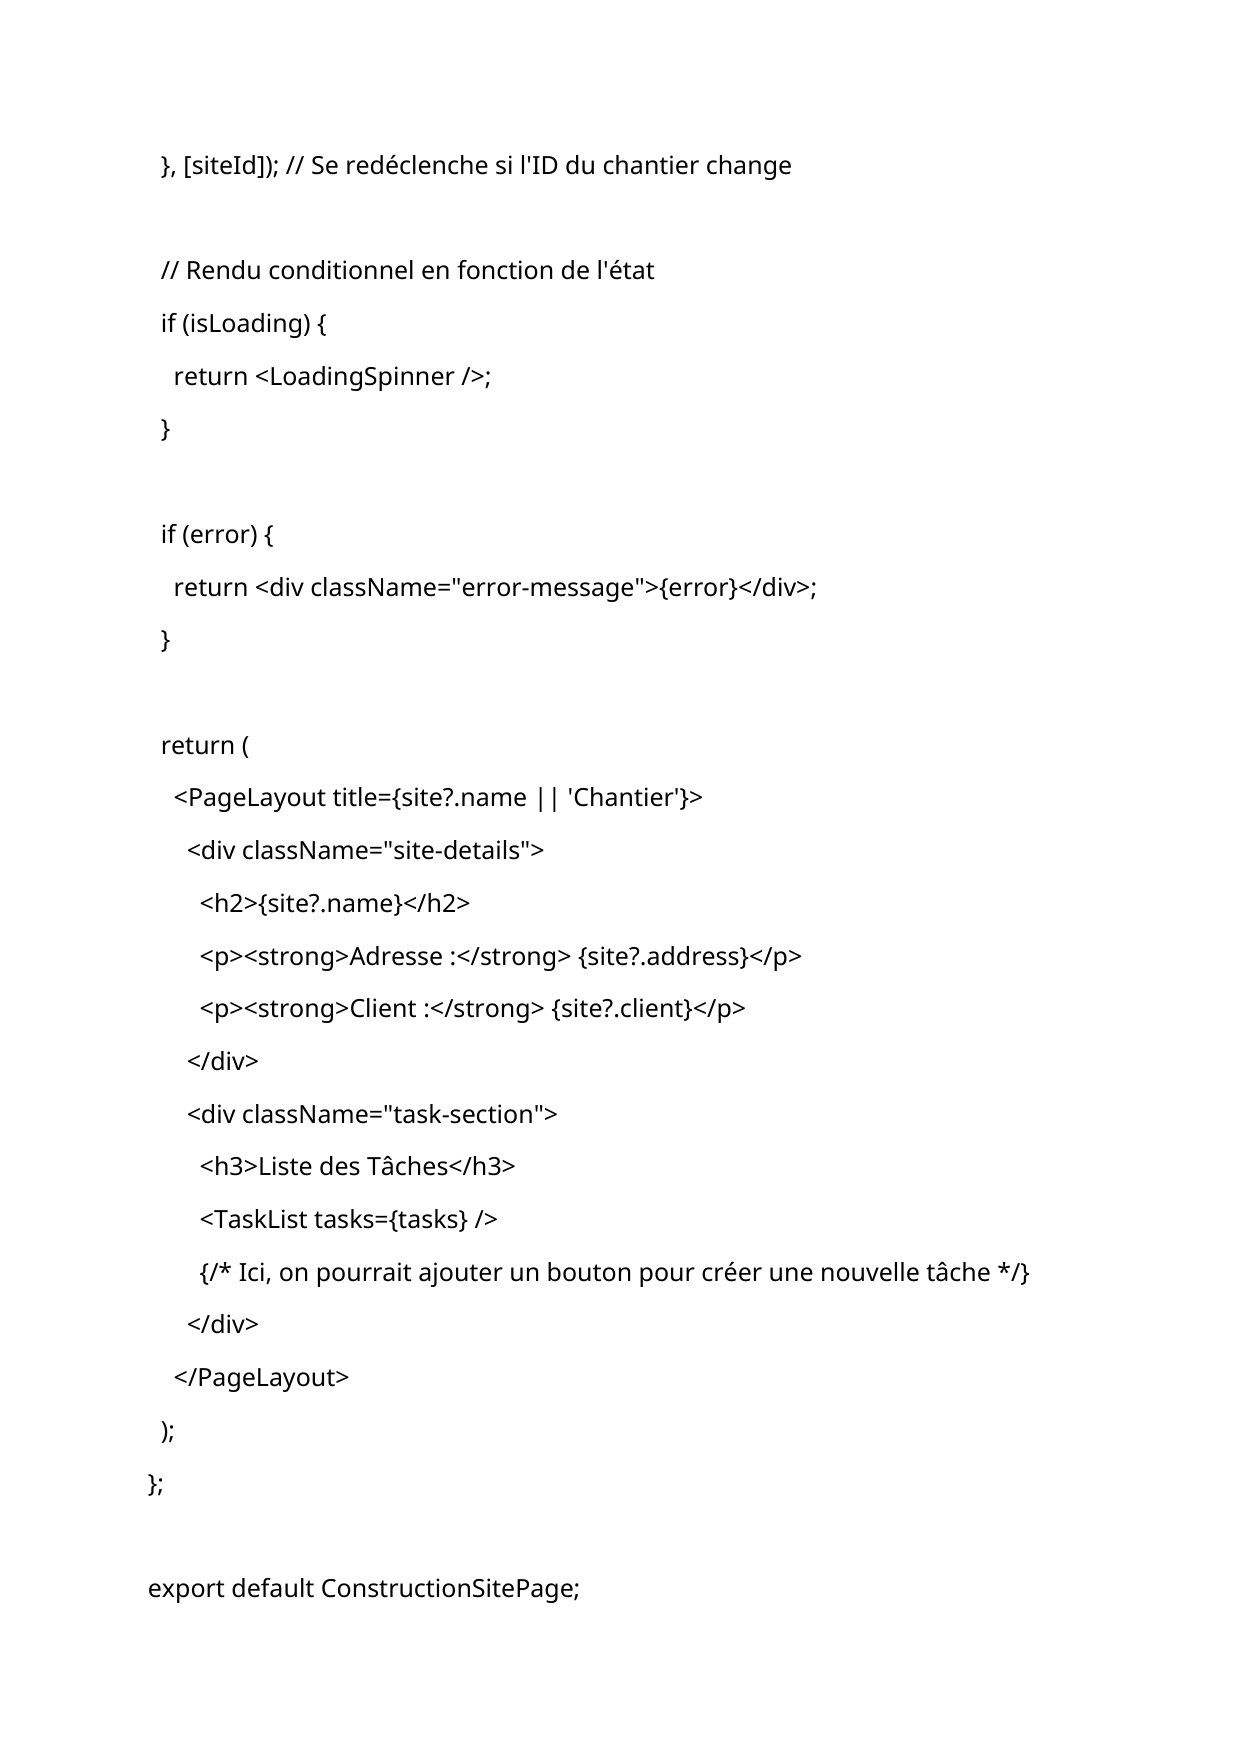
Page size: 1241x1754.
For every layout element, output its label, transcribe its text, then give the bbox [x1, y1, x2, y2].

text return <div className="error-message">{error}</div>; [148, 569, 1093, 603]
text <h2>{site?.name}</h2> [148, 886, 1093, 919]
text </PageLayout> [148, 1360, 1093, 1394]
text <TaskList tasks={tasks} /> [148, 1202, 1093, 1236]
text // Rendu conditionnel en fonction de l'état [148, 253, 1093, 287]
text <div className="site-details"> [148, 833, 1093, 867]
text <p><strong>Adresse :</strong> {site?.address}</p> [148, 938, 1093, 972]
text {/* Ici, on pourrait ajouter un bouton pour créer une nouvelle tâche */} [148, 1254, 1093, 1288]
text }; [148, 1465, 1093, 1499]
text } [148, 411, 1093, 445]
text <h3>Liste des Tâches</h3> [148, 1149, 1093, 1183]
text </div> [148, 1044, 1093, 1078]
text } [148, 622, 1093, 656]
text if (isLoading) { [148, 306, 1093, 340]
text <div className="task-section"> [148, 1096, 1093, 1130]
text export default ConstructionSitePage; [148, 1571, 1093, 1605]
text return ( [148, 727, 1093, 761]
text <p><strong>Client :</strong> {site?.client}</p> [148, 991, 1093, 1025]
text </div> [148, 1307, 1093, 1341]
text <PageLayout title={site?.name || 'Chantier'}> [148, 780, 1093, 814]
text }, [siteId]); // Se redéclenche si l'ID du chantier change [148, 148, 1093, 182]
text ); [148, 1413, 1093, 1447]
text return <LoadingSpinner />; [148, 358, 1093, 392]
text if (error) { [148, 517, 1093, 551]
